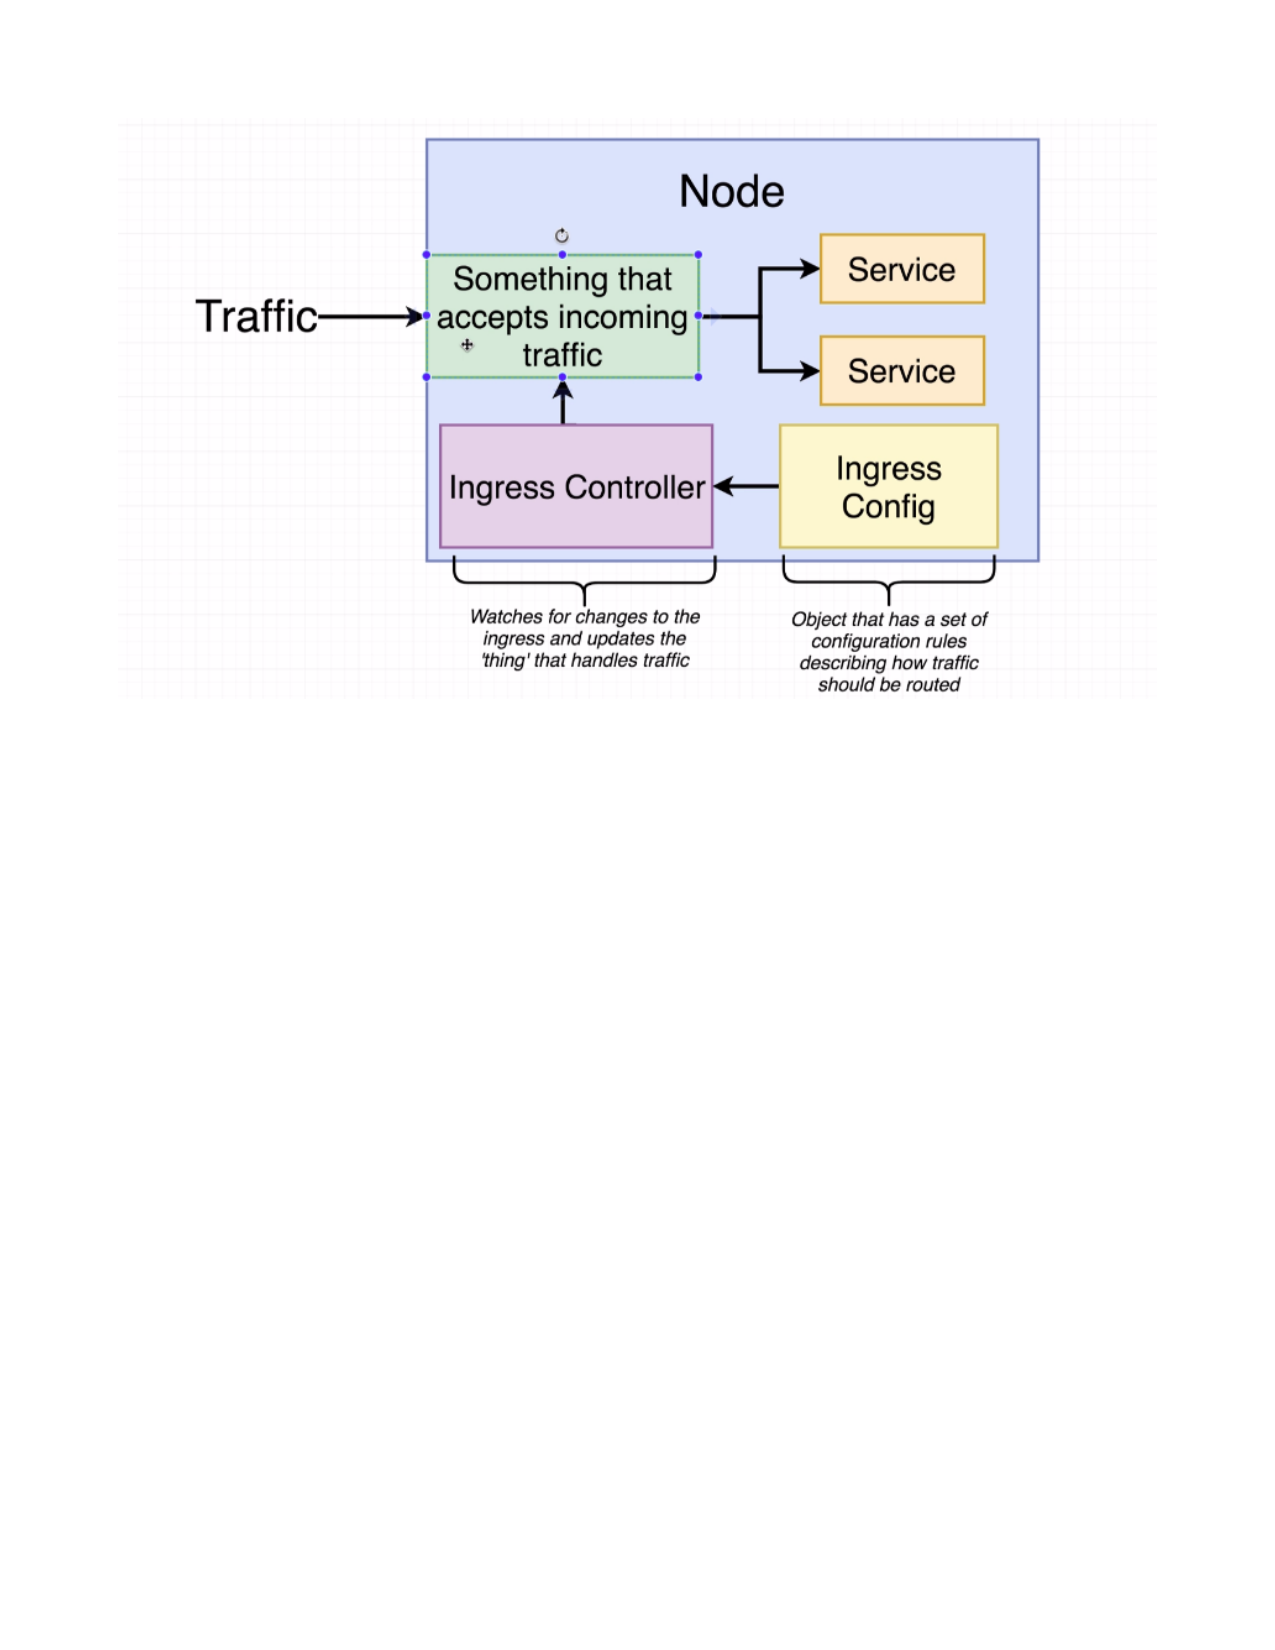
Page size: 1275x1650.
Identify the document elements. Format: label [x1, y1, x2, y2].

picture [118, 118, 1157, 699]
